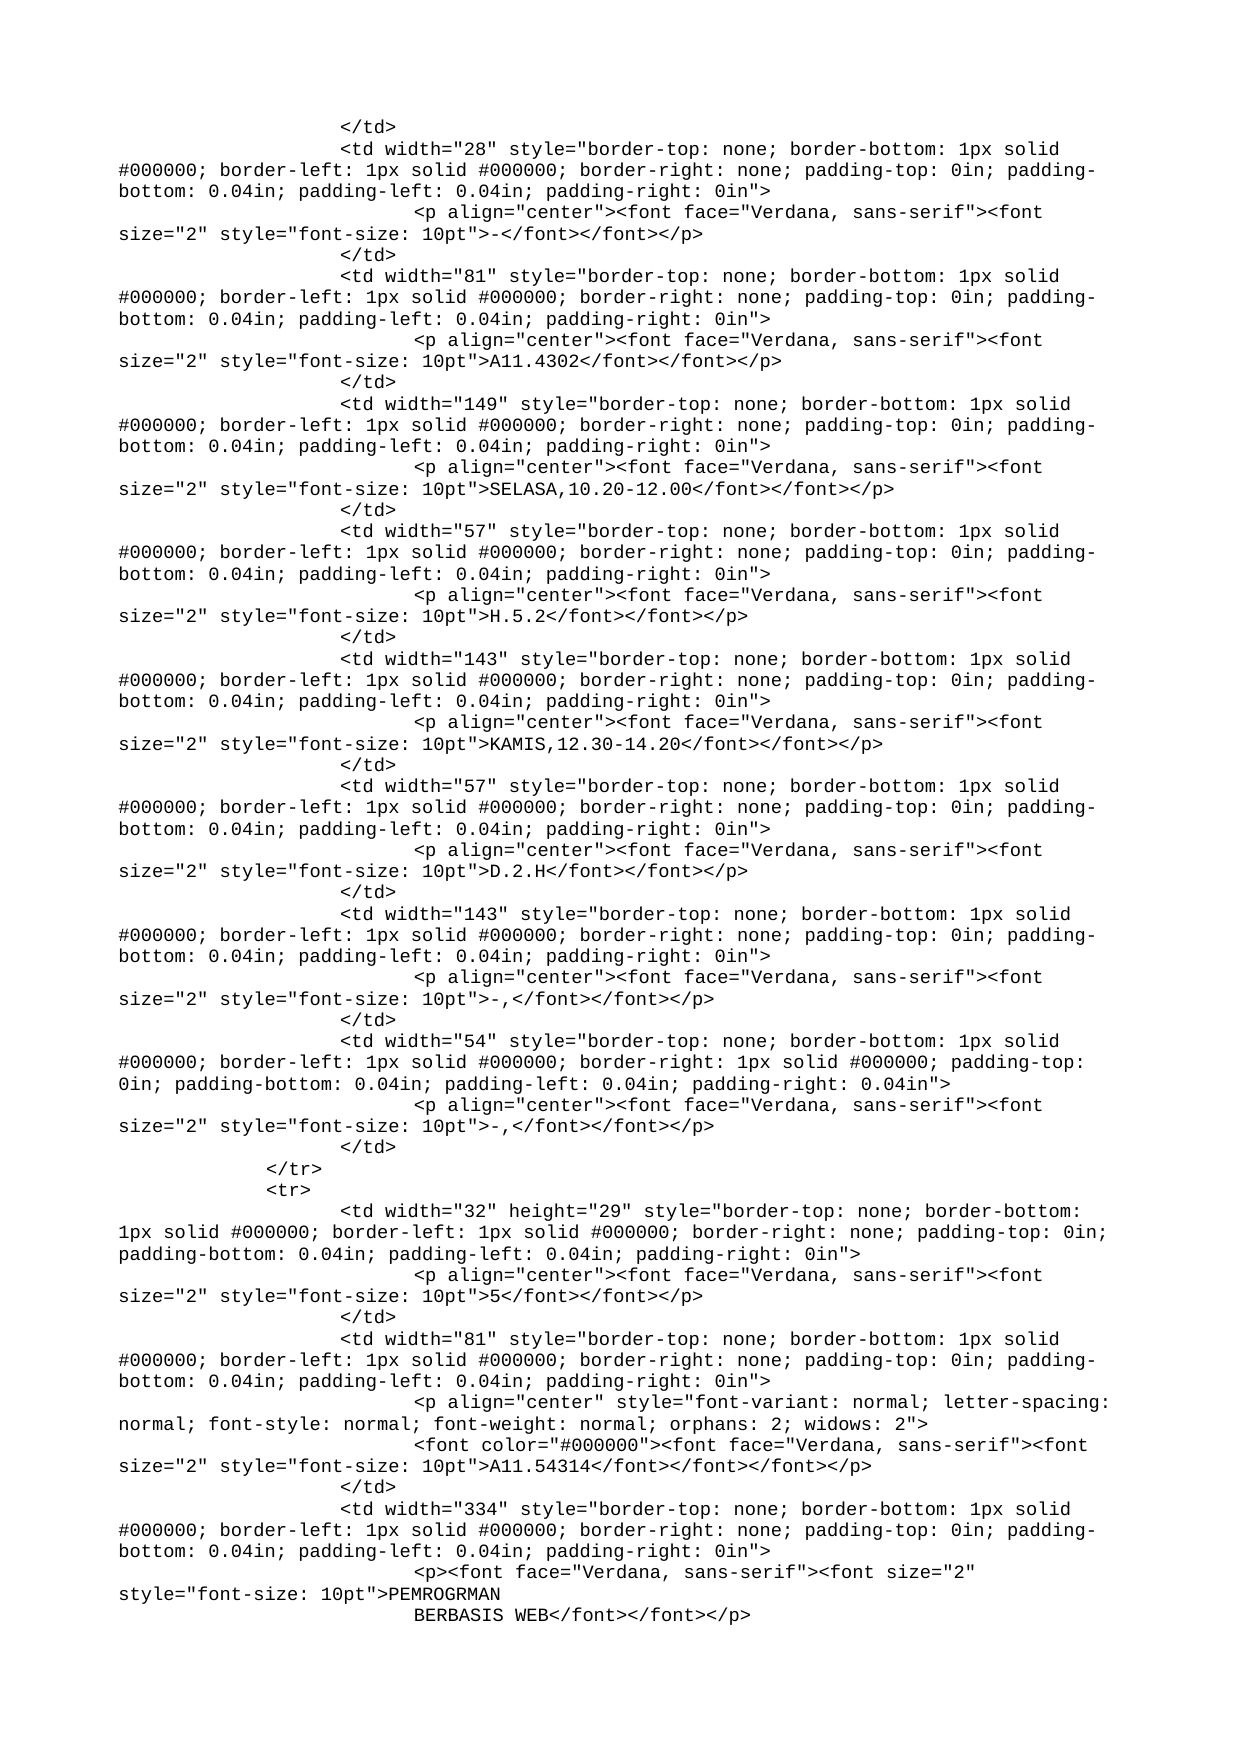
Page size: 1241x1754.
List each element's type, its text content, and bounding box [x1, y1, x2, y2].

text <p align="center" style="font-variant: normal; letter-spacing: normal; font-style: normal; font-weight: normal; orphans: 2; widows: 2"> [118, 1393, 1122, 1436]
text <p align="center"><font face="Verdana, sans-serif"><font size="2" style="font-size: 10pt">5</font></font></p> [118, 1266, 1122, 1308]
text <p align="center"><font face="Verdana, sans-serif"><font size="2" style="font-size: 10pt">D.2.H</font></font></p> [118, 841, 1122, 883]
text </td> [118, 118, 1122, 139]
text </td> [118, 373, 1122, 394]
text <td width="32" height="29" style="border-top: none; border-bottom: 1px solid #000000; border-left: 1px solid #000000; border-right: none; padding-top: 0in; padding-bottom: 0.04in; padding-left: 0.04in; padding-right: 0in"> [118, 1202, 1122, 1266]
text <p align="center"><font face="Verdana, sans-serif"><font size="2" style="font-size: 10pt">-</font></font></p> [118, 203, 1122, 246]
text <p align="center"><font face="Verdana, sans-serif"><font size="2" style="font-size: 10pt">SELASA,10.20-12.00</font></font></p> [118, 458, 1122, 501]
text </td> [118, 1138, 1122, 1159]
text </tr> [118, 1159, 1122, 1181]
text <td width="57" style="border-top: none; border-bottom: 1px solid #000000; border-left: 1px solid #000000; border-right: none; padding-top: 0in; padding-bottom: 0.04in; padding-left: 0.04in; padding-right: 0in"> [118, 777, 1122, 841]
text </td> [118, 501, 1122, 522]
text <p align="center"><font face="Verdana, sans-serif"><font size="2" style="font-size: 10pt">-,</font></font></p> [118, 968, 1122, 1011]
text <td width="149" style="border-top: none; border-bottom: 1px solid #000000; border-left: 1px solid #000000; border-right: none; padding-top: 0in; padding-bottom: 0.04in; padding-left: 0.04in; padding-right: 0in"> [118, 394, 1122, 458]
text <td width="143" style="border-top: none; border-bottom: 1px solid #000000; border-left: 1px solid #000000; border-right: none; padding-top: 0in; padding-bottom: 0.04in; padding-left: 0.04in; padding-right: 0in"> [118, 904, 1122, 968]
text <p align="center"><font face="Verdana, sans-serif"><font size="2" style="font-size: 10pt">H.5.2</font></font></p> [118, 586, 1122, 628]
text <p align="center"><font face="Verdana, sans-serif"><font size="2" style="font-size: 10pt">-,</font></font></p> [118, 1096, 1122, 1138]
text <p align="center"><font face="Verdana, sans-serif"><font size="2" style="font-size: 10pt">KAMIS,12.30-14.20</font></font></p> [118, 713, 1122, 756]
text <tr> [118, 1181, 1122, 1202]
text </td> [118, 1478, 1122, 1499]
text <td width="334" style="border-top: none; border-bottom: 1px solid #000000; border-left: 1px solid #000000; border-right: none; padding-top: 0in; padding-bottom: 0.04in; padding-left: 0.04in; padding-right: 0in"> [118, 1499, 1122, 1563]
text <td width="57" style="border-top: none; border-bottom: 1px solid #000000; border-left: 1px solid #000000; border-right: none; padding-top: 0in; padding-bottom: 0.04in; padding-left: 0.04in; padding-right: 0in"> [118, 522, 1122, 586]
text <p align="center"><font face="Verdana, sans-serif"><font size="2" style="font-size: 10pt">A11.4302</font></font></p> [118, 331, 1122, 373]
text </td> [118, 756, 1122, 777]
text <td width="143" style="border-top: none; border-bottom: 1px solid #000000; border-left: 1px solid #000000; border-right: none; padding-top: 0in; padding-bottom: 0.04in; padding-left: 0.04in; padding-right: 0in"> [118, 649, 1122, 713]
text <font color="#000000"><font face="Verdana, sans-serif"><font size="2" style="font-size: 10pt">A11.54314</font></font></font></p> [118, 1436, 1122, 1478]
text </td> [118, 883, 1122, 904]
text <td width="81" style="border-top: none; border-bottom: 1px solid #000000; border-left: 1px solid #000000; border-right: none; padding-top: 0in; padding-bottom: 0.04in; padding-left: 0.04in; padding-right: 0in"> [118, 1329, 1122, 1393]
text BERBASIS WEB</font></font></p> [118, 1606, 1122, 1627]
text <td width="54" style="border-top: none; border-bottom: 1px solid #000000; border-left: 1px solid #000000; border-right: 1px solid #000000; padding-top: 0in; padding-bottom: 0.04in; padding-left: 0.04in; padding-right: 0.04in"> [118, 1032, 1122, 1096]
text <p><font face="Verdana, sans-serif"><font size="2" style="font-size: 10pt">PEMROGRMAN [118, 1563, 1122, 1606]
text <td width="28" style="border-top: none; border-bottom: 1px solid #000000; border-left: 1px solid #000000; border-right: none; padding-top: 0in; padding-bottom: 0.04in; padding-left: 0.04in; padding-right: 0in"> [118, 139, 1122, 203]
text </td> [118, 1011, 1122, 1032]
text </td> [118, 628, 1122, 649]
text </td> [118, 246, 1122, 267]
text </td> [118, 1308, 1122, 1329]
text <td width="81" style="border-top: none; border-bottom: 1px solid #000000; border-left: 1px solid #000000; border-right: none; padding-top: 0in; padding-bottom: 0.04in; padding-left: 0.04in; padding-right: 0in"> [118, 267, 1122, 331]
